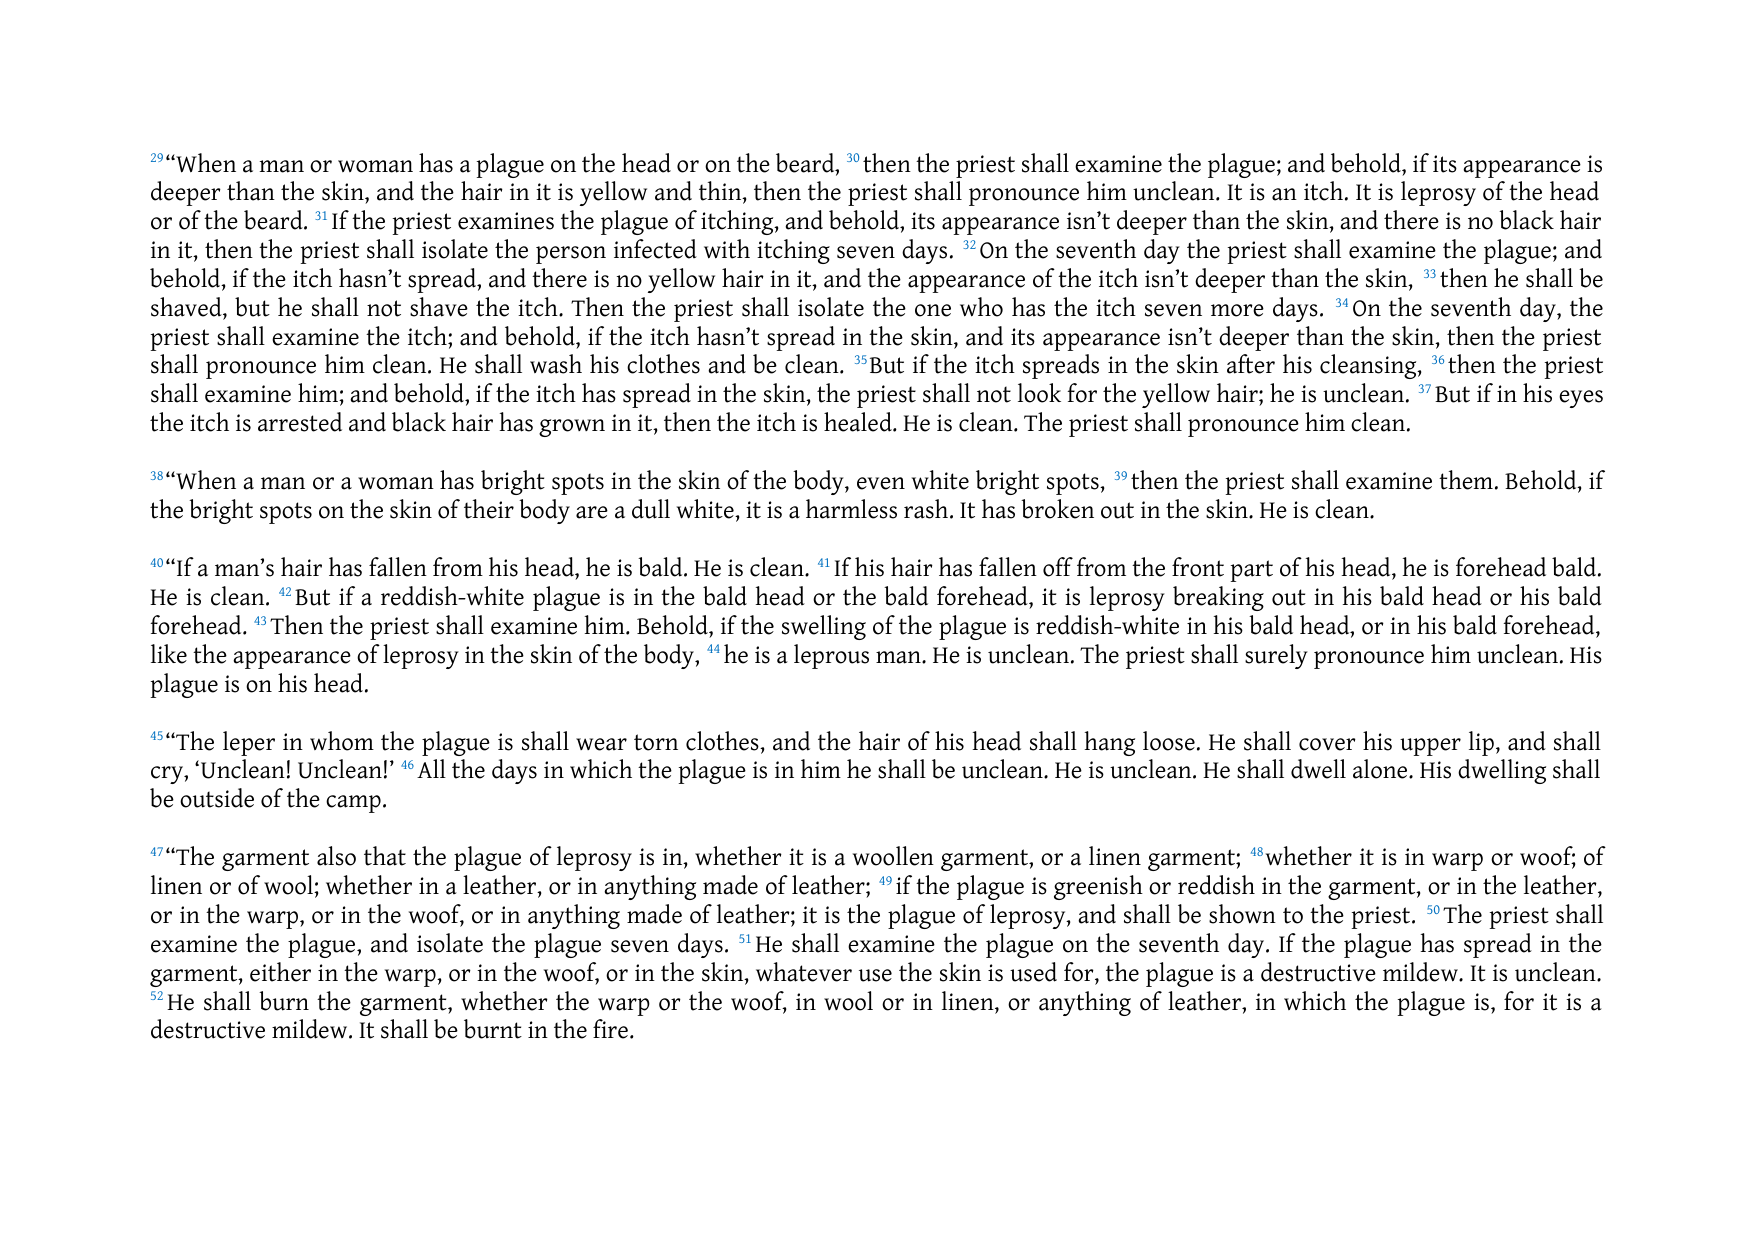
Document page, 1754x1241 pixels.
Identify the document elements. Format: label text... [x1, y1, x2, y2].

text 29 “When a man or woman has a plague on the head or on the beard, 30 then the priest shall examine the plague; and behold, if its appearance is deeper than the skin, and the hair in it is yellow and thin, then the priest shall pronounce him unclean. It is an itch. It is leprosy of the head or of the beard. 31 If the priest examines the plague of itching, and behold, its appearance isn’t deeper than the skin, and there is no black hair in it, then the priest shall isolate the person infected with itching seven days. 32 On the seventh day the priest shall examine the plague; and behold, if the itch hasn’t spread, and there is no yellow hair in it, and the appearance of the itch isn’t deeper than the skin, 33 then he shall be shaved, but he shall not shave the itch. Then the priest shall isolate the one who has the itch seven more days. 34 On the seventh day, the priest shall examine the itch; and behold, if the itch hasn’t spread in the skin, and its appearance isn’t deeper than the skin, then the priest shall pronounce him clean. He shall wash his clothes and be clean. 35 But if the itch spreads in the skin after his cleansing, 36 then the priest shall examine him; and behold, if the itch has spread in the skin, the priest shall not look for the yellow hair; he is unclean. 37 But if in his eyes the itch is arrested and black hair has grown in it, then the itch is healed. He is clean. The priest shall pronounce him clean. [150, 150, 1604, 438]
text 38 “When a man or a woman has bright spots in the skin of the body, even white bright spots, 39 then the priest shall examine them. Behold, if the bright spots on the skin of their body are a dull white, it is a harmless rash. It has broken out in the skin. He is clean. [150, 468, 1604, 525]
text 47 “The garment also that the plague of leprosy is in, whether it is a woollen garment, or a linen garment; 48 whether it is in warp or woof; of linen or of wool; whether in a leather, or in anything made of leather; 49 if the plague is greenish or reddish in the garment, or in the leather, or in the warp, or in the woof, or in anything made of leather; it is the plague of leprosy, and shall be shown to the priest. 50 The priest shall examine the plague, and isolate the plague seven days. 51 He shall examine the plague on the seventh day. If the plague has spread in the garment, either in the warp, or in the woof, or in the skin, whatever use the skin is used for, the plague is a destructive mildew. It is unclean. 52 He shall burn the garment, whether the warp or the woof, in wool or in linen, or anything of leather, in which the plague is, for it is a destructive mildew. It shall be burnt in the fire. [150, 844, 1604, 1046]
text 40 “If a man’s hair has fallen from his head, he is bald. He is clean. 41 If his hair has fallen off from the front part of his head, he is forehead bald. He is clean. 42 But if a reddish-white plague is in the bald head or the bald forehead, it is leprosy breaking out in his bald head or his bald forehead. 43 Then the priest shall examine him. Behold, if the swelling of the plague is reddish-white in his bald head, or in his bald forehead, like the appearance of leprosy in the skin of the body, 44 he is a leprous man. He is unclean. The priest shall surely pronounce him unclean. His plague is on his head. [150, 554, 1604, 699]
text 45 “The leper in whom the plague is shall wear torn clothes, and the hair of his head shall hang loose. He shall cover his upper lip, and shall cry, ‘Unclean! Unclean!’ 46 All the days in which the plague is in him he shall be unclean. He is unclean. He shall dwell alone. His dwelling shall be outside of the camp. [150, 728, 1604, 814]
